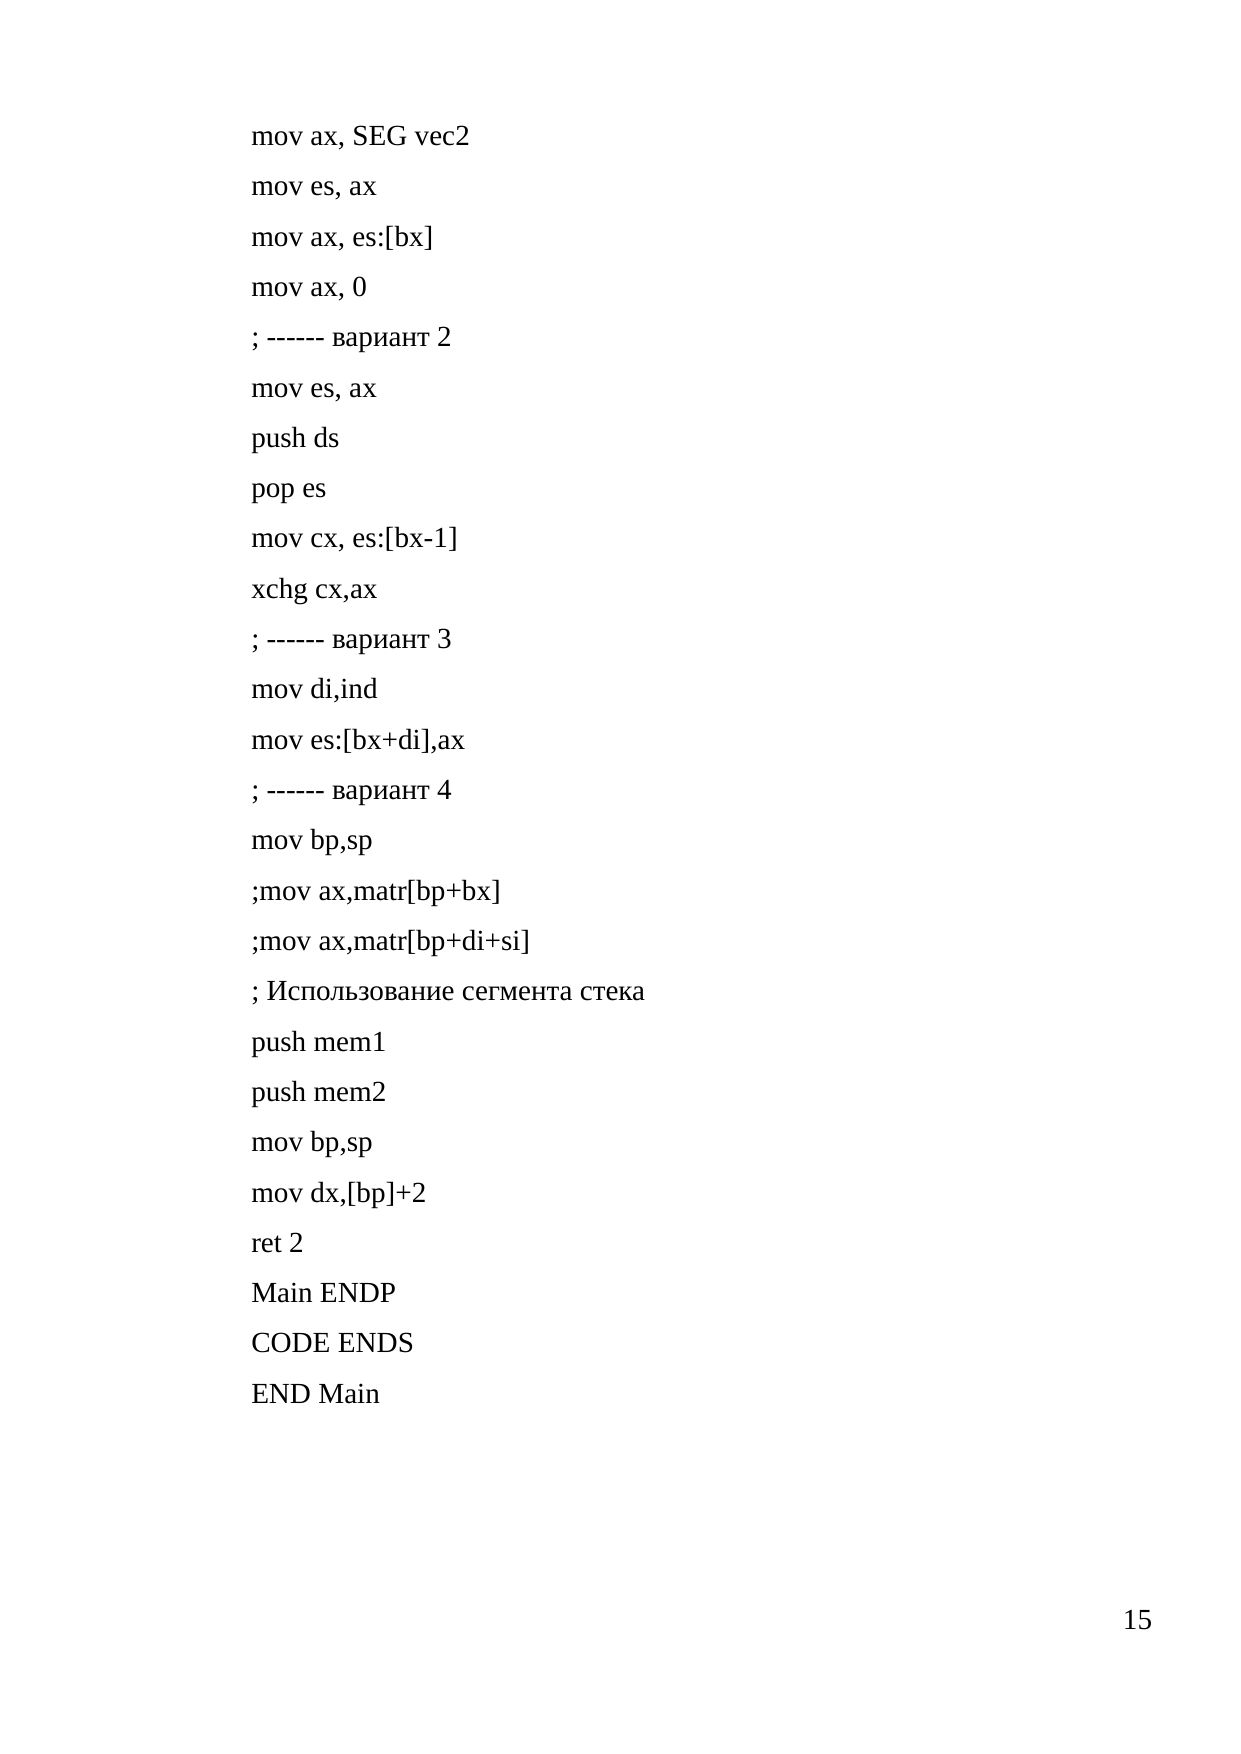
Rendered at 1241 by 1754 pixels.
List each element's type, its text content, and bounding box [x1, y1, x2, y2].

text mov ax, es:[bx] [177, 219, 1152, 252]
text mov es:[bx+di],ax [177, 722, 1152, 755]
text mov ax, SEG vec2 [177, 118, 1152, 152]
text ;mov ax,matr[bp+bx] [177, 873, 1152, 906]
text mov bp,sp [177, 1124, 1152, 1158]
text xchg cx,ax [177, 571, 1152, 604]
text mov es, ax [177, 370, 1152, 403]
text END Main [177, 1376, 1152, 1409]
text ; ------ вариант 2 [177, 319, 1152, 353]
text mov dx,[bp]+2 [177, 1175, 1152, 1208]
text ret 2 [177, 1225, 1152, 1258]
text ; Использование сегмента стека [177, 973, 1152, 1007]
text push ds [177, 420, 1152, 453]
text ; ------ вариант 4 [177, 772, 1152, 806]
text push mem2 [177, 1074, 1152, 1108]
text mov bp,sp [177, 822, 1152, 856]
text pop es [177, 470, 1152, 504]
text CODE ENDS [177, 1326, 1152, 1359]
text ;mov ax,matr[bp+di+si] [177, 923, 1152, 957]
text Main ENDP [177, 1275, 1152, 1309]
text ; ------ вариант 3 [177, 621, 1152, 655]
text mov di,ind [177, 672, 1152, 705]
text mov cx, es:[bx-1] [177, 521, 1152, 554]
text mov ax, 0 [177, 269, 1152, 303]
text mov es, ax [177, 168, 1152, 202]
text push mem1 [177, 1024, 1152, 1057]
